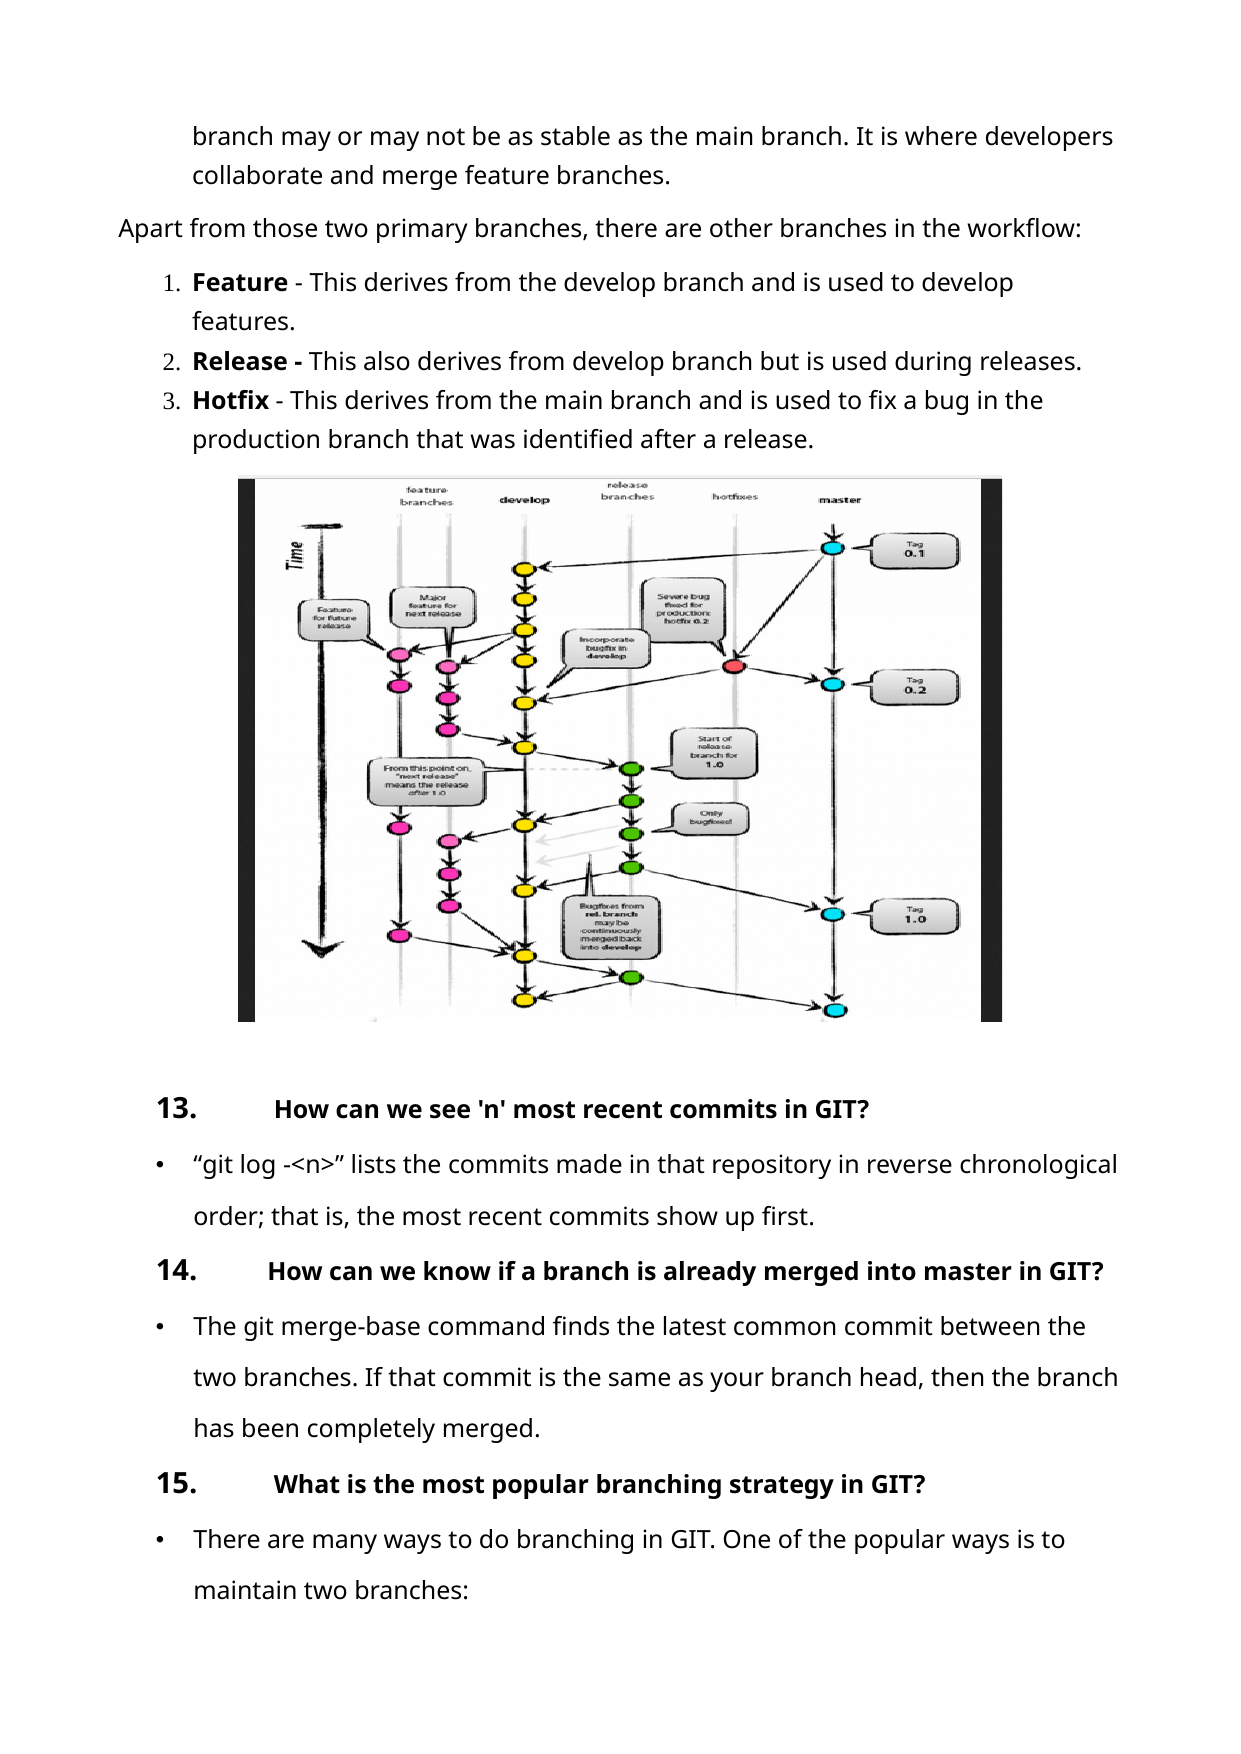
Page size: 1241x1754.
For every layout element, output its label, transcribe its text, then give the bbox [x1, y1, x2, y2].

text Apart from those two primary branches, there are other branches in the workflow: [118, 211, 1122, 245]
list How can we see 'n' most recent commits in GIT? [156, 1088, 1122, 1127]
list branch may or may not be as stable as the main branch. It is where developers collaborate and merge feature branches. [162, 118, 1122, 191]
list Feature - This derives from the develop branch and is used to develop features. [162, 265, 1122, 338]
list Release - This also derives from develop branch but is used during releases. [162, 343, 1122, 377]
list “git log -<n>” lists the commits made in that repository in reverse chronological order; that is, the most recent commits show up first. [156, 1147, 1122, 1232]
list There are many ways to do branching in GIT. One of the popular ways is to maintain two branches: [156, 1521, 1122, 1606]
list How can we know if a branch is already merged into master in GIT? [156, 1249, 1122, 1289]
list Hotfix - This derives from the main branch and is used to fix a bug in the production branch that was identified after a release. [162, 382, 1122, 456]
list The git merge-base command finds the latest common commit between the two branches. If that commit is the same as your branch head, then the branch has been completely merged. [156, 1309, 1122, 1445]
picture [238, 475, 1003, 1022]
list What is the most popular branching strategy in GIT? [156, 1462, 1122, 1502]
